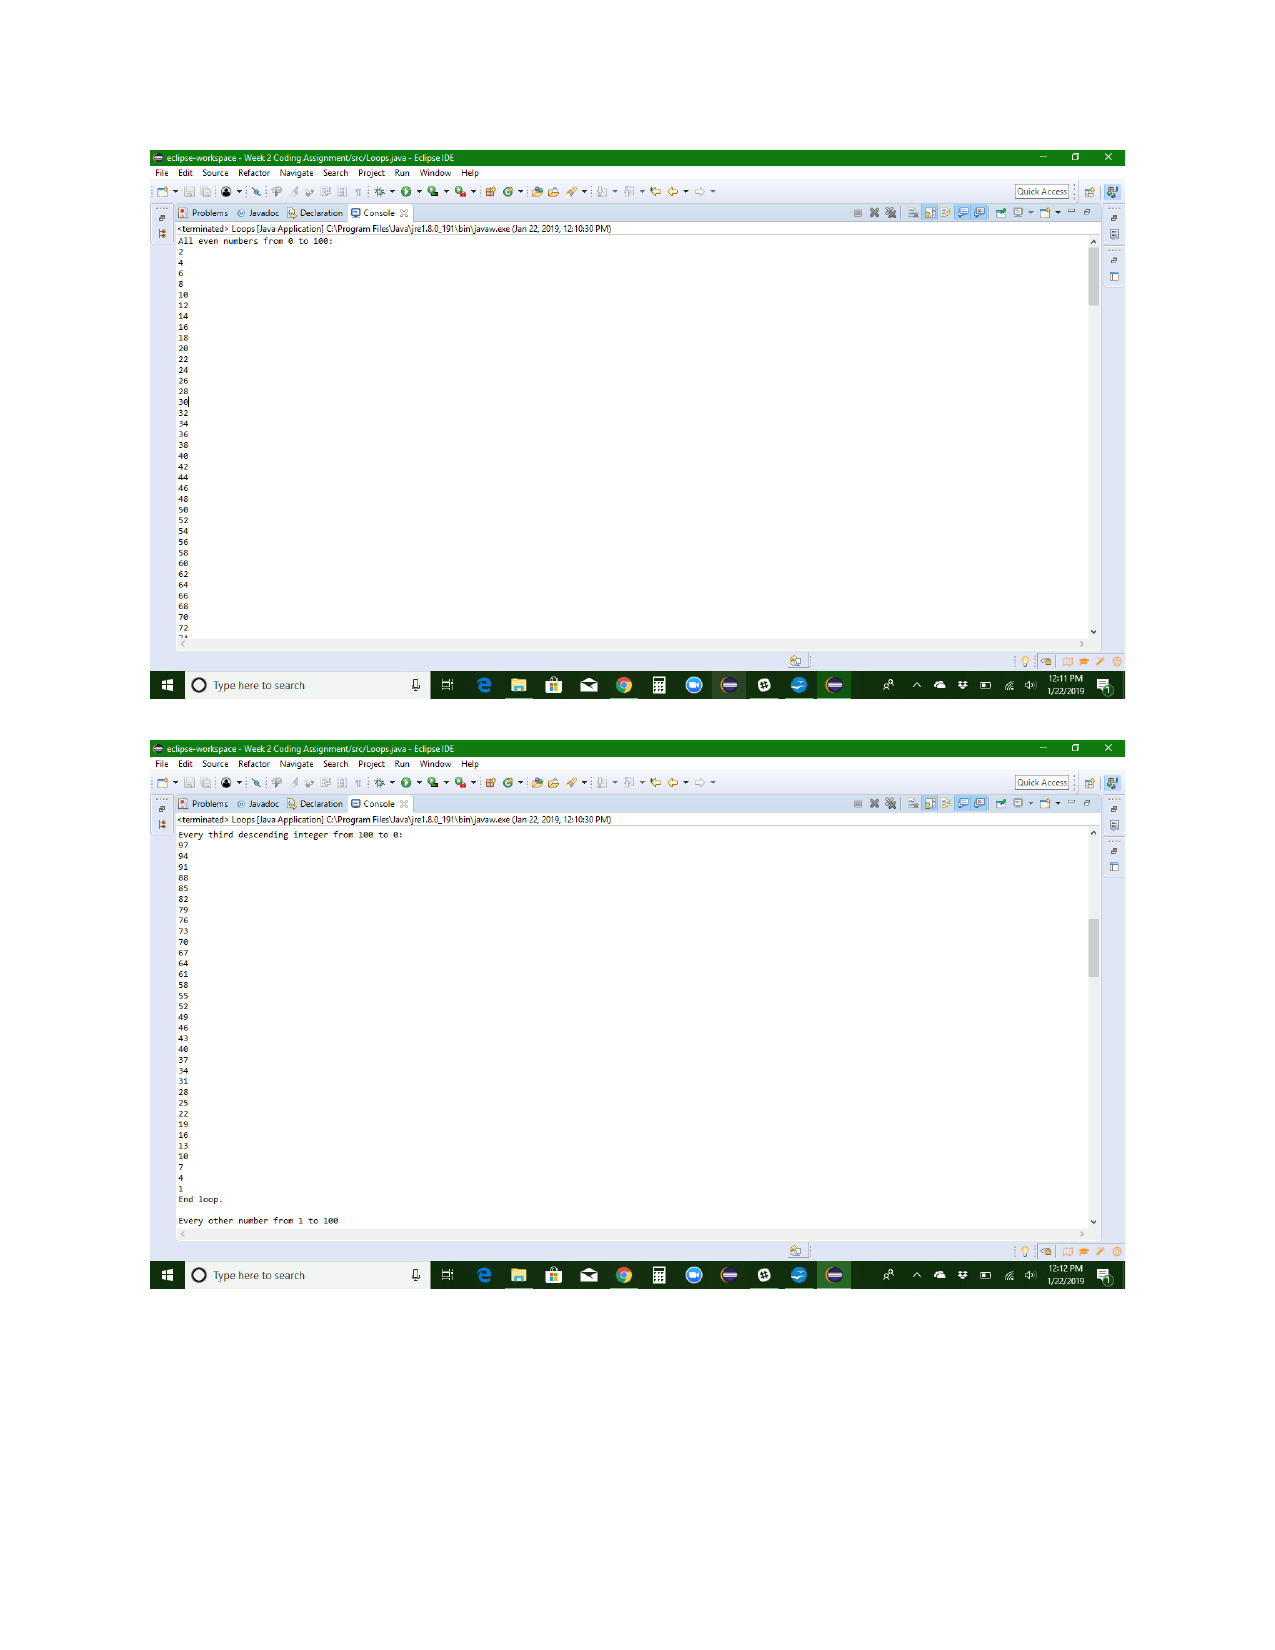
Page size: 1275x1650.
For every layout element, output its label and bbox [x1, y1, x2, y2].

picture [150, 740, 1125, 1289]
picture [150, 150, 1125, 699]
